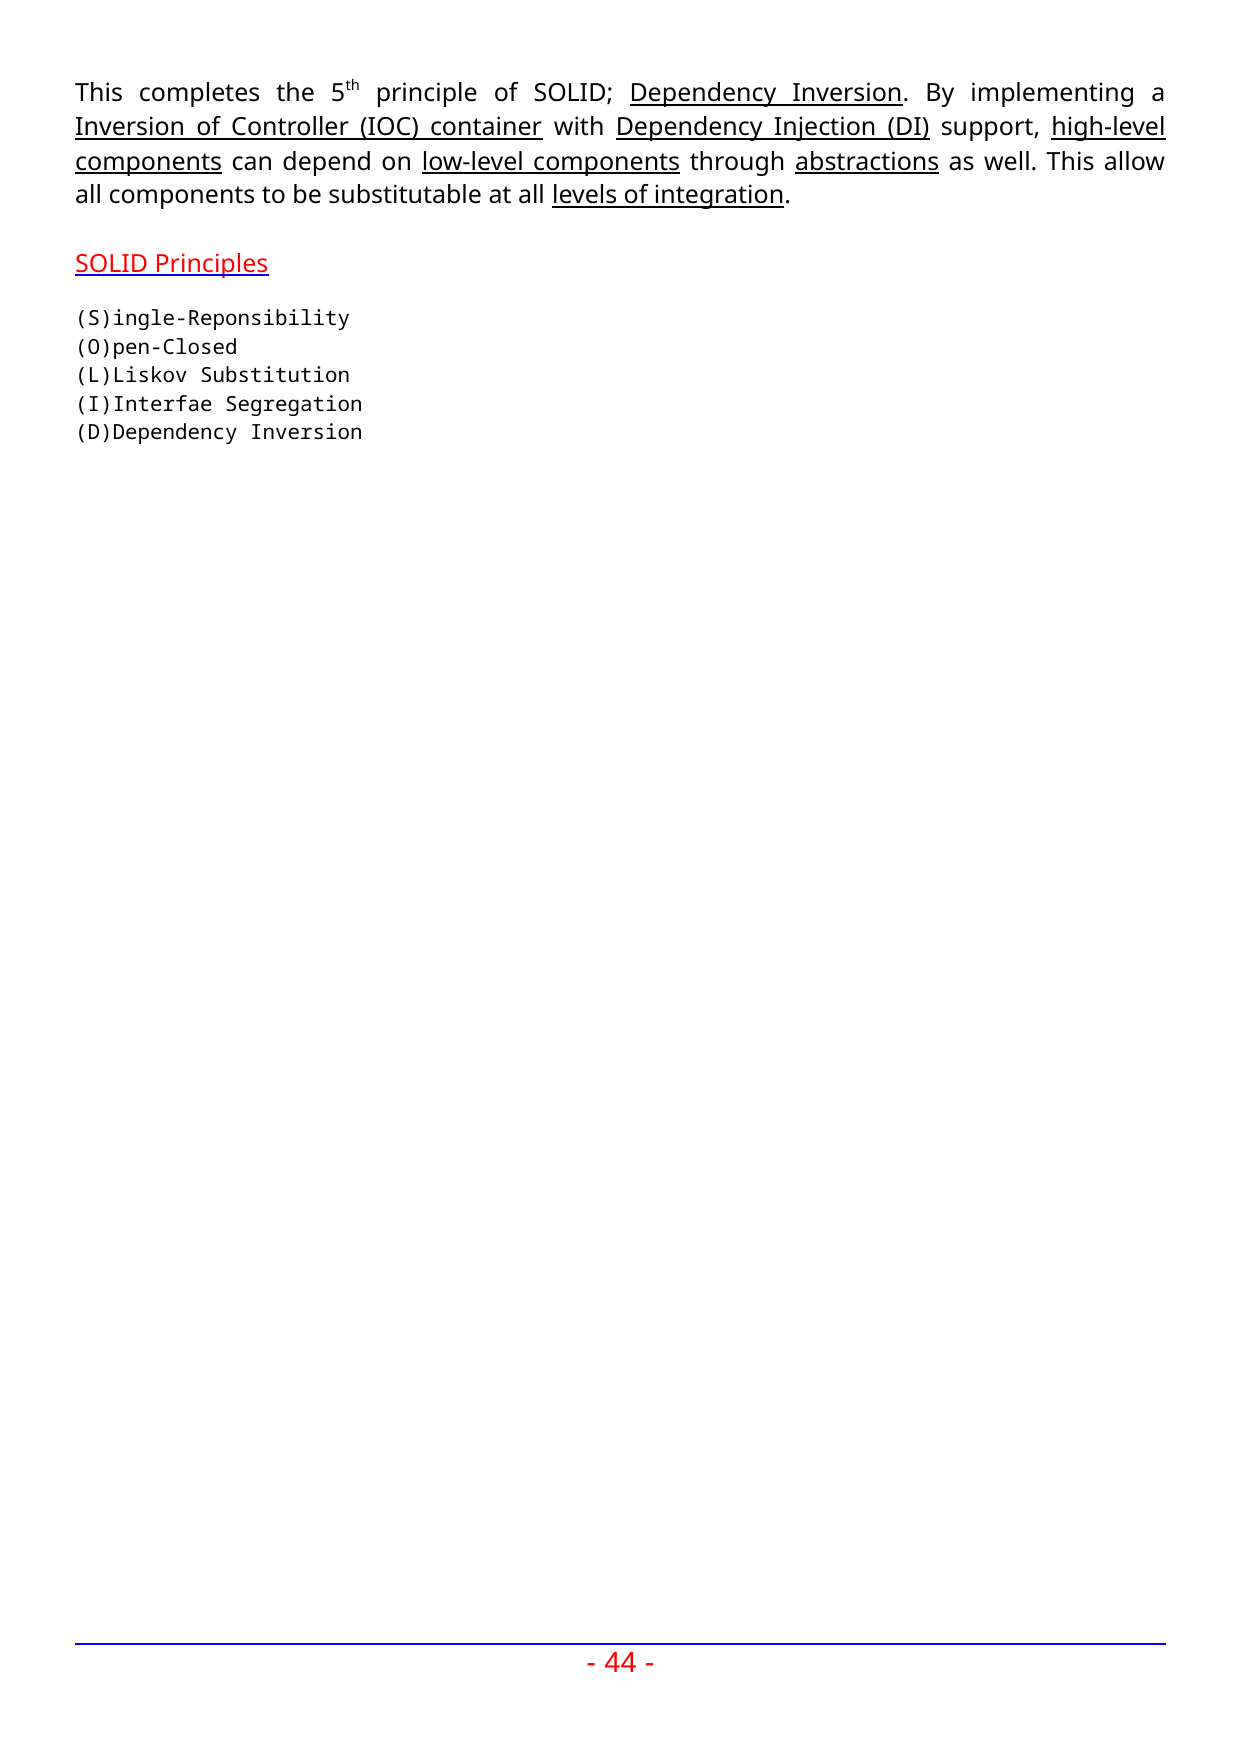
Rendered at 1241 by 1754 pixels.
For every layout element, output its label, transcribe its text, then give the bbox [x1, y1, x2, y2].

text (O)pen-Closed [75, 332, 1166, 360]
text This completes the 5th principle of SOLID; Dependency Inversion. By implementing a Inversion of Controller (IOC) container with Dependency Injection (DI) support, high-level components can depend on low-level components through abstractions as well. This allow all components to be substitutable at all levels of integration. [75, 75, 1166, 211]
text (D)Dependency Inversion [75, 417, 1166, 446]
text (L)Liskov Substitution [75, 360, 1166, 389]
text (I)Interfae Segregation [75, 389, 1166, 417]
text SOLID Principles [75, 245, 1166, 279]
text (S)ingle-Reponsibility [75, 303, 1166, 332]
